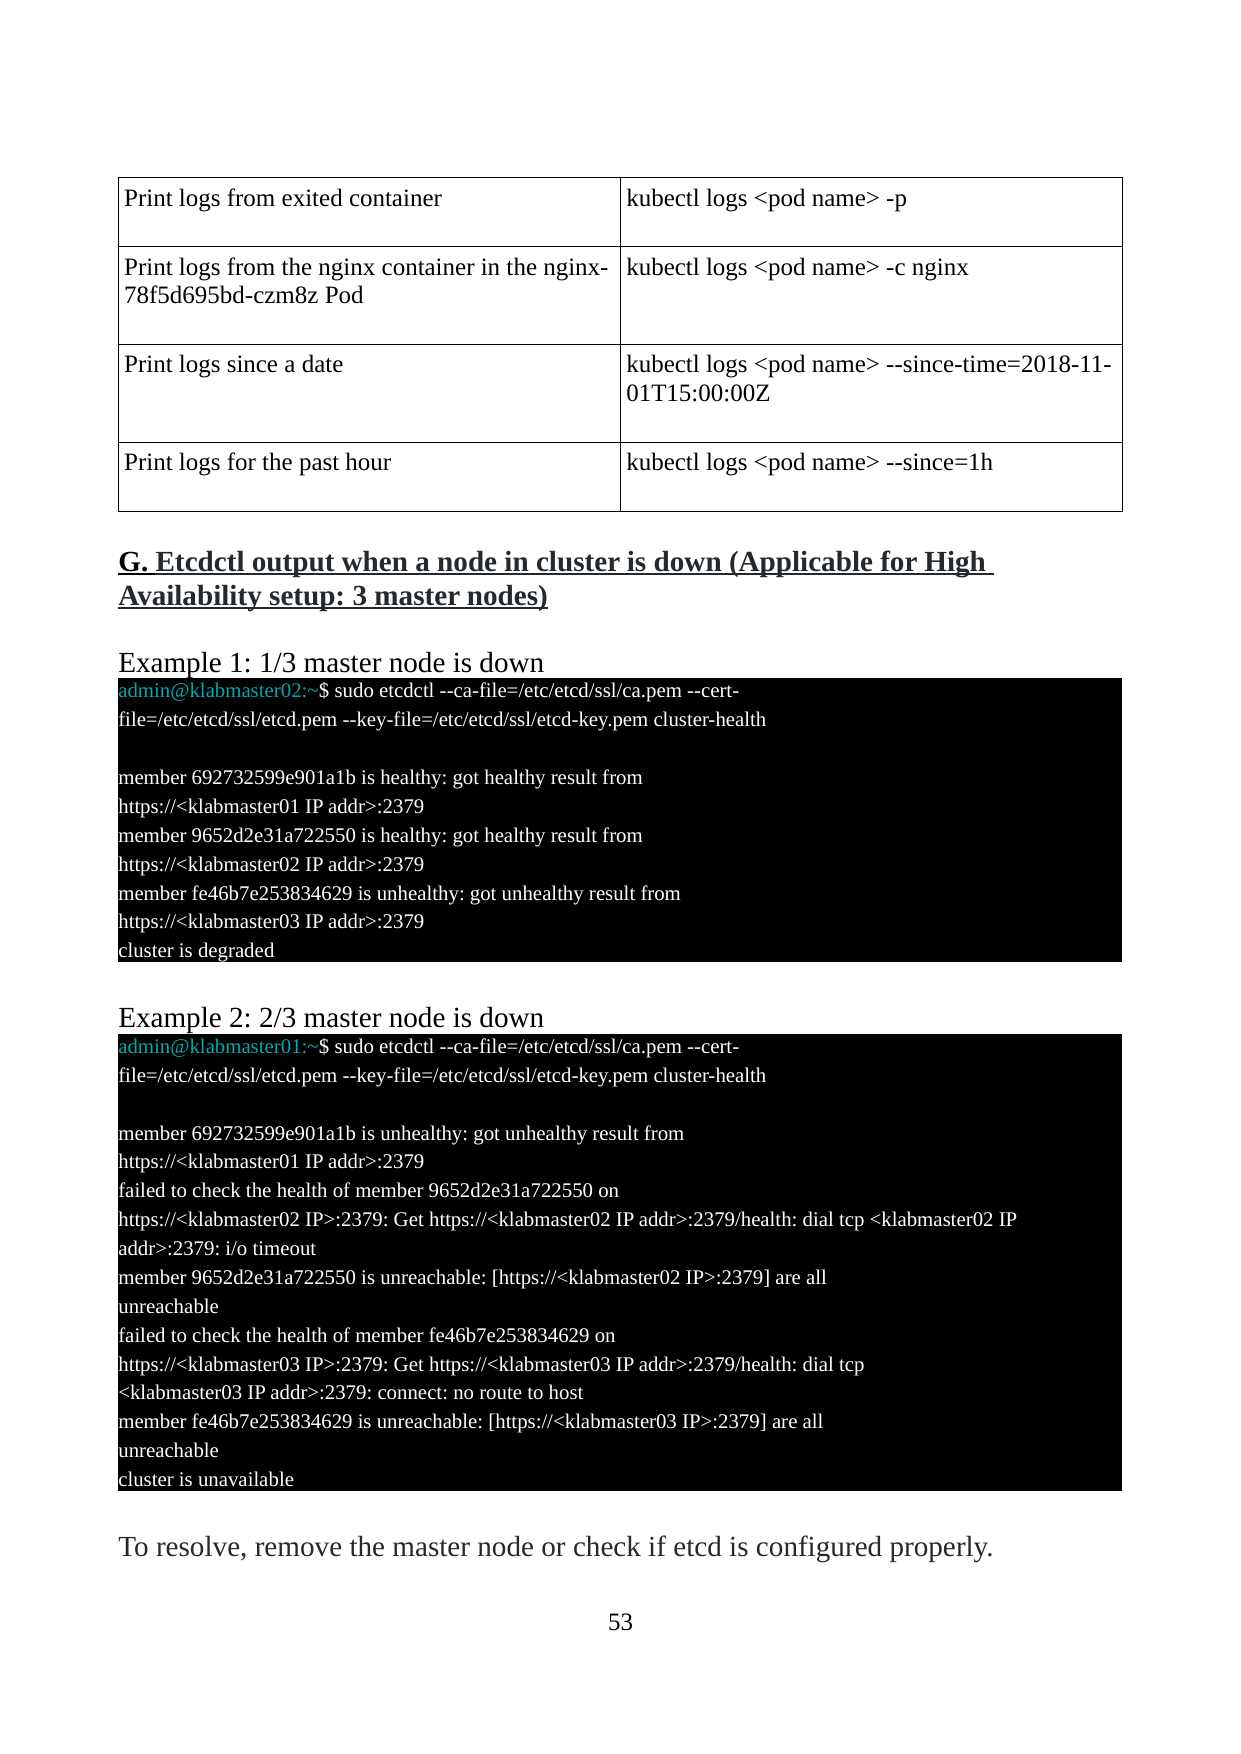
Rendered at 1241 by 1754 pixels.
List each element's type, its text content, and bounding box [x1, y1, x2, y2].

text G. Etcdctl output when a node in cluster is down (Applicable for High Availability setup: 3 master nodes) [118, 544, 1122, 611]
text https://<klabmaster03 IP>:2379: Get https://<klabmaster03 IP addr>:2379/health: dial tcp [118, 1351, 1122, 1376]
text failed to check the health of member 9652d2e31a722550 on [118, 1178, 1122, 1202]
table_cell Print logs from exited container [119, 178, 620, 246]
text Example 1: 1/3 master node is down [118, 645, 1122, 678]
text admin@klabmaster02:~$ sudo etcdctl --ca-file=/etc/etcd/ssl/ca.pem --cert- [118, 678, 1122, 702]
text member 9652d2e31a722550 is unreachable: [https://<klabmaster02 IP>:2379] are all [118, 1265, 1122, 1289]
text cluster is unavailable [118, 1467, 1122, 1491]
table_cell kubectl logs <pod name> --since=1h [621, 443, 1122, 511]
table_cell Print logs for the past hour [119, 443, 620, 511]
text https://<klabmaster03 IP addr>:2379 [118, 909, 1122, 933]
text https://<klabmaster01 IP addr>:2379 [118, 794, 1122, 818]
text To resolve, remove the master node or check if etcd is configured properly. [118, 1529, 1122, 1563]
text cluster is degraded [118, 938, 1122, 962]
text member 692732599e901a1b is healthy: got healthy result from [118, 765, 1122, 789]
text admin@klabmaster01:~$ sudo etcdctl --ca-file=/etc/etcd/ssl/ca.pem --cert- [118, 1034, 1122, 1058]
text https://<klabmaster02 IP>:2379: Get https://<klabmaster02 IP addr>:2379/health: dial tcp <klabmaster02 IP addr>:2379: i/o timeout [118, 1207, 1122, 1260]
text file=/etc/etcd/ssl/etcd.pem --key-file=/etc/etcd/ssl/etcd-key.pem cluster-health [118, 707, 1122, 731]
text member fe46b7e253834629 is unhealthy: got unhealthy result from [118, 880, 1122, 904]
text https://<klabmaster02 IP addr>:2379 [118, 852, 1122, 876]
text member 692732599e901a1b is unhealthy: got unhealthy result from [118, 1121, 1122, 1145]
table_cell kubectl logs <pod name> -p [621, 178, 1122, 246]
text file=/etc/etcd/ssl/etcd.pem --key-file=/etc/etcd/ssl/etcd-key.pem cluster-health [118, 1063, 1122, 1087]
text <klabmaster03 IP addr>:2379: connect: no route to host [118, 1380, 1122, 1404]
table_cell kubectl logs <pod name> --since-time=2018-11-01T15:00:00Z [621, 345, 1122, 442]
table_cell kubectl logs <pod name> -c nginx [621, 247, 1122, 344]
text unreachable [118, 1438, 1122, 1462]
text unreachable [118, 1294, 1122, 1318]
text member fe46b7e253834629 is unreachable: [https://<klabmaster03 IP>:2379] are all [118, 1409, 1122, 1433]
text member 9652d2e31a722550 is healthy: got healthy result from [118, 823, 1122, 847]
text Example 2: 2/3 master node is down [118, 1001, 1122, 1034]
text failed to check the health of member fe46b7e253834629 on [118, 1323, 1122, 1347]
text https://<klabmaster01 IP addr>:2379 [118, 1149, 1122, 1173]
table_cell Print logs from the nginx container in the nginx-78f5d695bd-czm8z Pod [119, 247, 620, 344]
table_cell Print logs since a date [119, 345, 620, 442]
